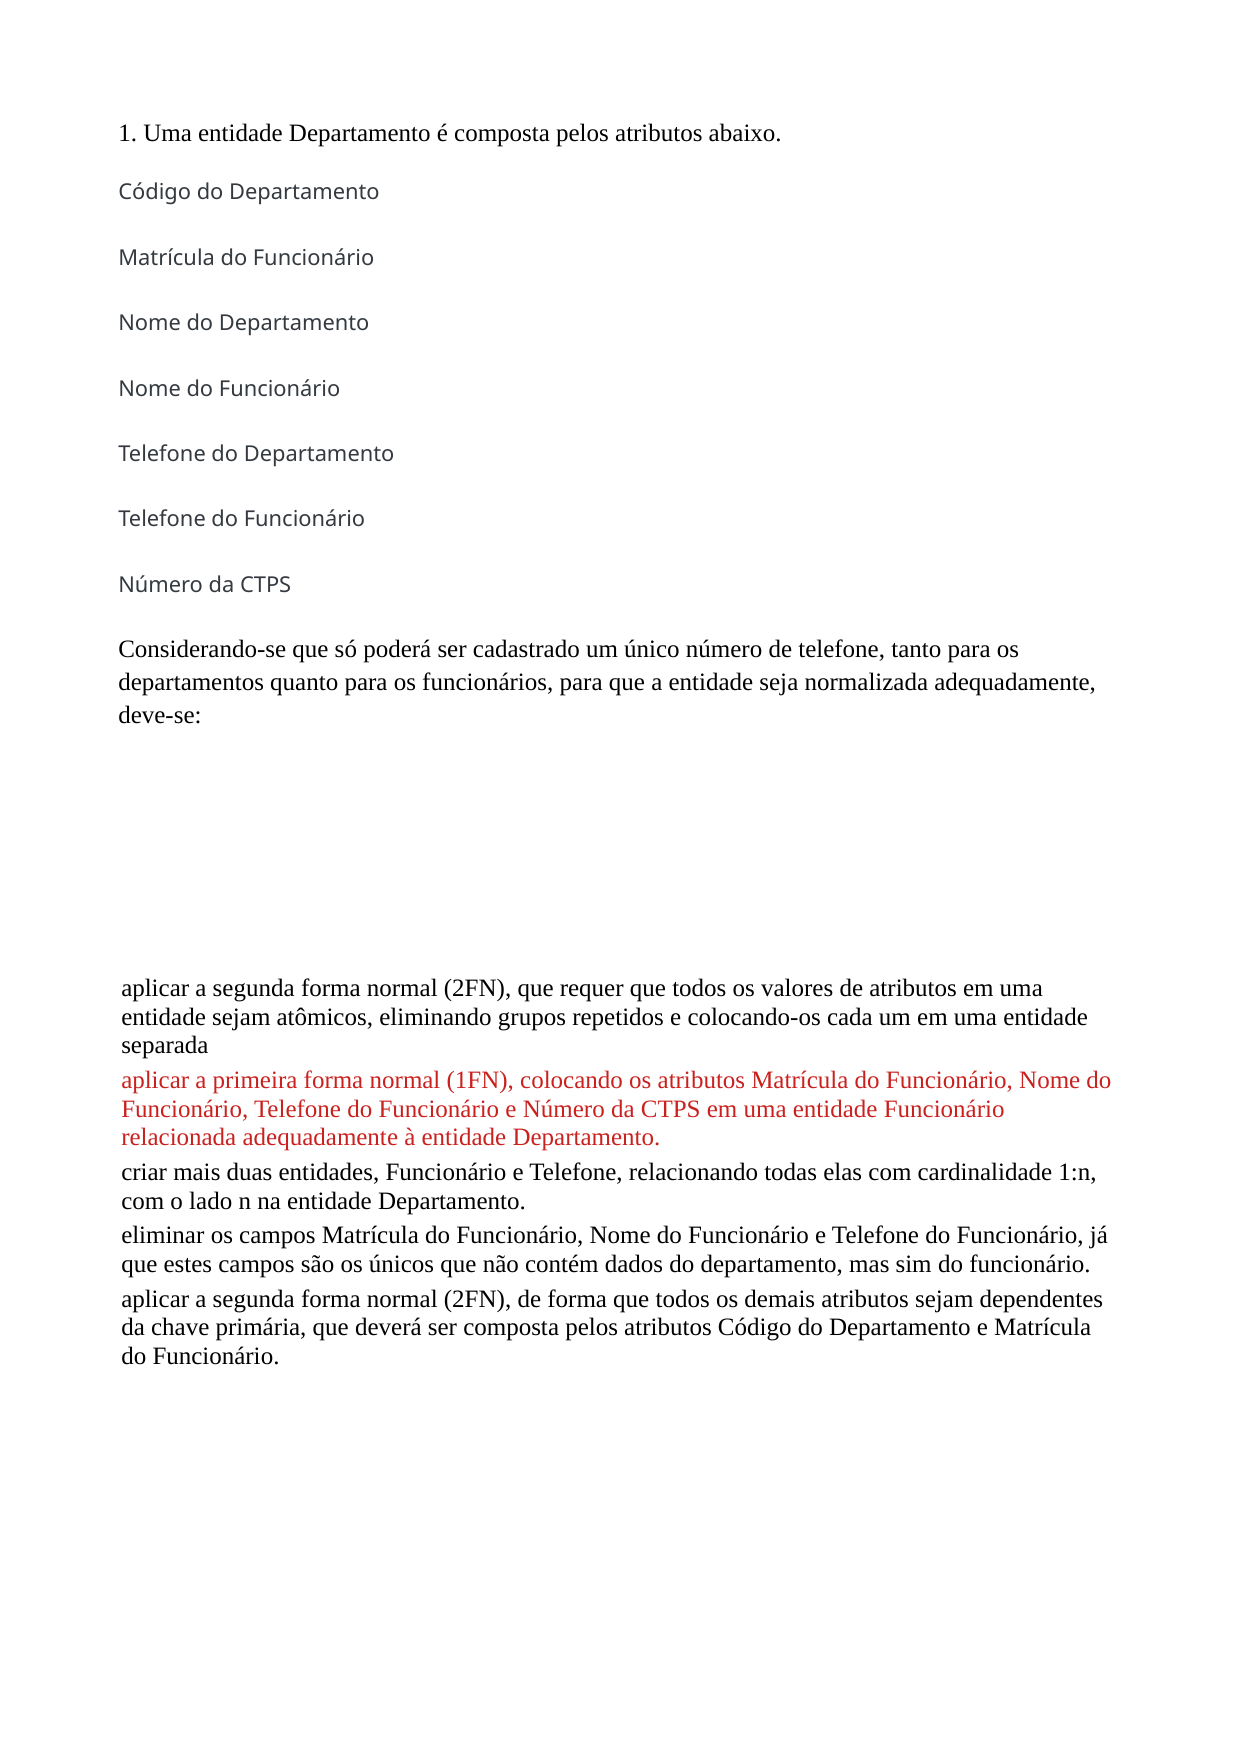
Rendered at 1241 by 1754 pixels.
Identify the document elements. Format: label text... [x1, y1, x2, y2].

text 1. Uma entidade Departamento é composta pelos atributos abaixo. [118, 118, 1122, 147]
text Considerando-se que só poderá ser cadastrado um único número de telefone, tanto para os departamentos quanto para os funcionários, para que a entidade seja normalizada adequadamente, deve-se: [118, 634, 1122, 729]
text Nome do Funcionário [118, 373, 1122, 402]
text Telefone do Departamento [118, 438, 1122, 468]
text Código do Departamento [118, 176, 1122, 206]
text Telefone do Funcionário [118, 503, 1122, 533]
table_cell criar mais duas entidades, Funcionário e Telefone, relacionando todas elas com cardinalidade 1:n, com o lado n na entidade Departamento. [118, 1154, 1122, 1217]
table_header aplicar a segunda forma normal (2FN), que requer que todos os valores de atributos em uma entidade sejam atômicos, eliminando grupos repetidos e colocando-os cada um em uma entidade separada [118, 970, 1122, 1062]
text Nome do Departamento [118, 307, 1122, 337]
text Número da CTPS [118, 569, 1122, 599]
table_cell aplicar a segunda forma normal (2FN), de forma que todos os demais atributos sejam dependentes da chave primária, que deverá ser composta pelos atributos Código do Departamento e Matrícula do Funcionário. [118, 1281, 1122, 1373]
table_cell eliminar os campos Matrícula do Funcionário, Nome do Funcionário e Telefone do Funcionário, já que estes campos são os únicos que não contém dados do departamento, mas sim do funcionário. [118, 1218, 1122, 1281]
text Matrícula do Funcionário [118, 242, 1122, 272]
table_cell aplicar a primeira forma normal (1FN), colocando os atributos Matrícula do Funcionário, Nome do Funcionário, Telefone do Funcionário e Número da CTPS em uma entidade Funcionário relacionada adequadamente à entidade Departamento. [118, 1062, 1122, 1154]
